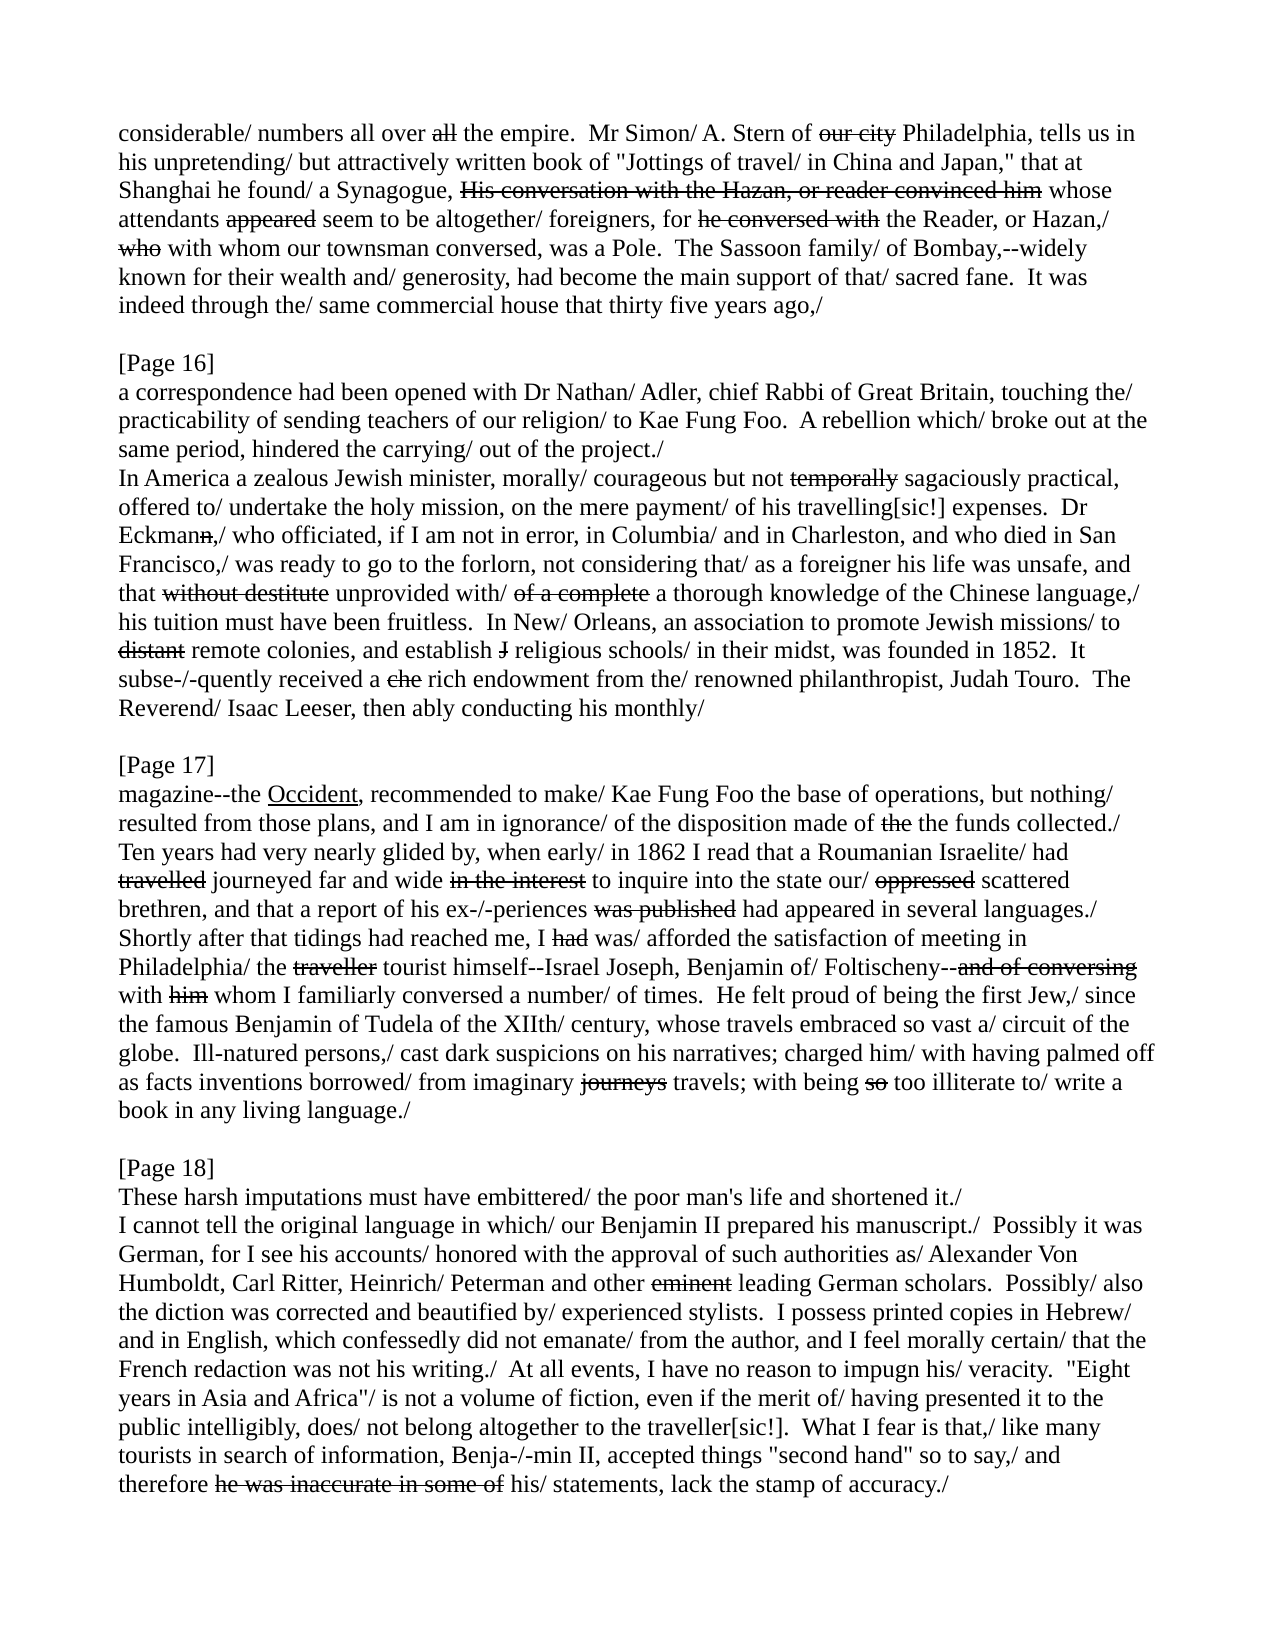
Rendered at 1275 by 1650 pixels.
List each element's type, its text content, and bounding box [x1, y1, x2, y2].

text These harsh imputations must have embittered/ the poor man's life and shortened it./ [118, 1182, 1157, 1211]
text considerable/ numbers all over all the empire. Mr Simon/ A. Stern of our city Philadelphia, tells us in his unpretending/ but attractively written book of "Jottings of travel/ in China and Japan," that at Shanghai he found/ a Synagogue, His conversation with the Hazan, or reader convinced him whose attendants appeared seem to be altogether/ foreigners, for he conversed with the Reader, or Hazan,/ who with whom our townsman conversed, was a Pole. The Sassoon family/ of Bombay,--widely known for their wealth and/ generosity, had become the main support of that/ sacred fane. It was indeed through the/ same commercial house that thirty five years ago,/ [118, 118, 1157, 319]
text In America a zealous Jewish minister, morally/ courageous but not temporally sagaciously practical, offered to/ undertake the holy mission, on the mere payment/ of his travelling[sic!] expenses. Dr Eckmann,/ who officiated, if I am not in error, in Columbia/ and in Charleston, and who died in San Francisco,/ was ready to go to the forlorn, not considering that/ as a foreigner his life was unsafe, and that without destitute unprovided with/ of a complete a thorough knowledge of the Chinese language,/ his tuition must have been fruitless. In New/ Orleans, an association to promote Jewish missions/ to distant remote colonies, and establish J religious schools/ in their midst, was founded in 1852. It subse-/-quently received a che rich endowment from the/ renowned philanthropist, Judah Touro. The Reverend/ Isaac Leeser, then ably conducting his monthly/ [118, 463, 1157, 722]
text [Page 17] [118, 751, 1157, 779]
text a correspondence had been opened with Dr Nathan/ Adler, chief Rabbi of Great Britain, touching the/ practicability of sending teachers of our religion/ to Kae Fung Foo. A rebellion which/ broke out at the same period, hindered the carrying/ out of the project./ [118, 377, 1157, 463]
text I cannot tell the original language in which/ our Benjamin II prepared his manuscript./ Possibly it was German, for I see his accounts/ honored with the approval of such authorities as/ Alexander Von Humboldt, Carl Ritter, Heinrich/ Peterman and other eminent leading German scholars. Possibly/ also the diction was corrected and beautified by/ experienced stylists. I possess printed copies in Hebrew/ and in English, which confessedly did not emanate/ from the author, and I feel morally certain/ that the French redaction was not his writing./ At all events, I have no reason to impugn his/ veracity. "Eight years in Asia and Africa"/ is not a volume of fiction, even if the merit of/ having presented it to the public intelligibly, does/ not belong altogether to the traveller[sic!]. What I fear is that,/ like many tourists in search of information, Benja-/-min II, accepted things "second hand" so to say,/ and therefore he was inaccurate in some of his/ statements, lack the stamp of accuracy./ [118, 1211, 1157, 1498]
text [Page 18] [118, 1153, 1157, 1182]
text [Page 16] [118, 348, 1157, 377]
text magazine--the Occident, recommended to make/ Kae Fung Foo the base of operations, but nothing/ resulted from those plans, and I am in ignorance/ of the disposition made of the the funds collected./ Ten years had very nearly glided by, when early/ in 1862 I read that a Roumanian Israelite/ had travelled journeyed far and wide in the interest to inquire into the state our/ oppressed scattered brethren, and that a report of his ex-/-periences was published had appeared in several languages./ Shortly after that tidings had reached me, I had was/ afforded the satisfaction of meeting in Philadelphia/ the traveller tourist himself--Israel Joseph, Benjamin of/ Foltischeny--and of conversing with him whom I familiarly conversed a number/ of times. He felt proud of being the first Jew,/ since the famous Benjamin of Tudela of the XIIth/ century, whose travels embraced so vast a/ circuit of the globe. Ill-natured persons,/ cast dark suspicions on his narratives; charged him/ with having palmed off as facts inventions borrowed/ from imaginary journeys travels; with being so too illiterate to/ write a book in any living language./ [118, 779, 1157, 1124]
